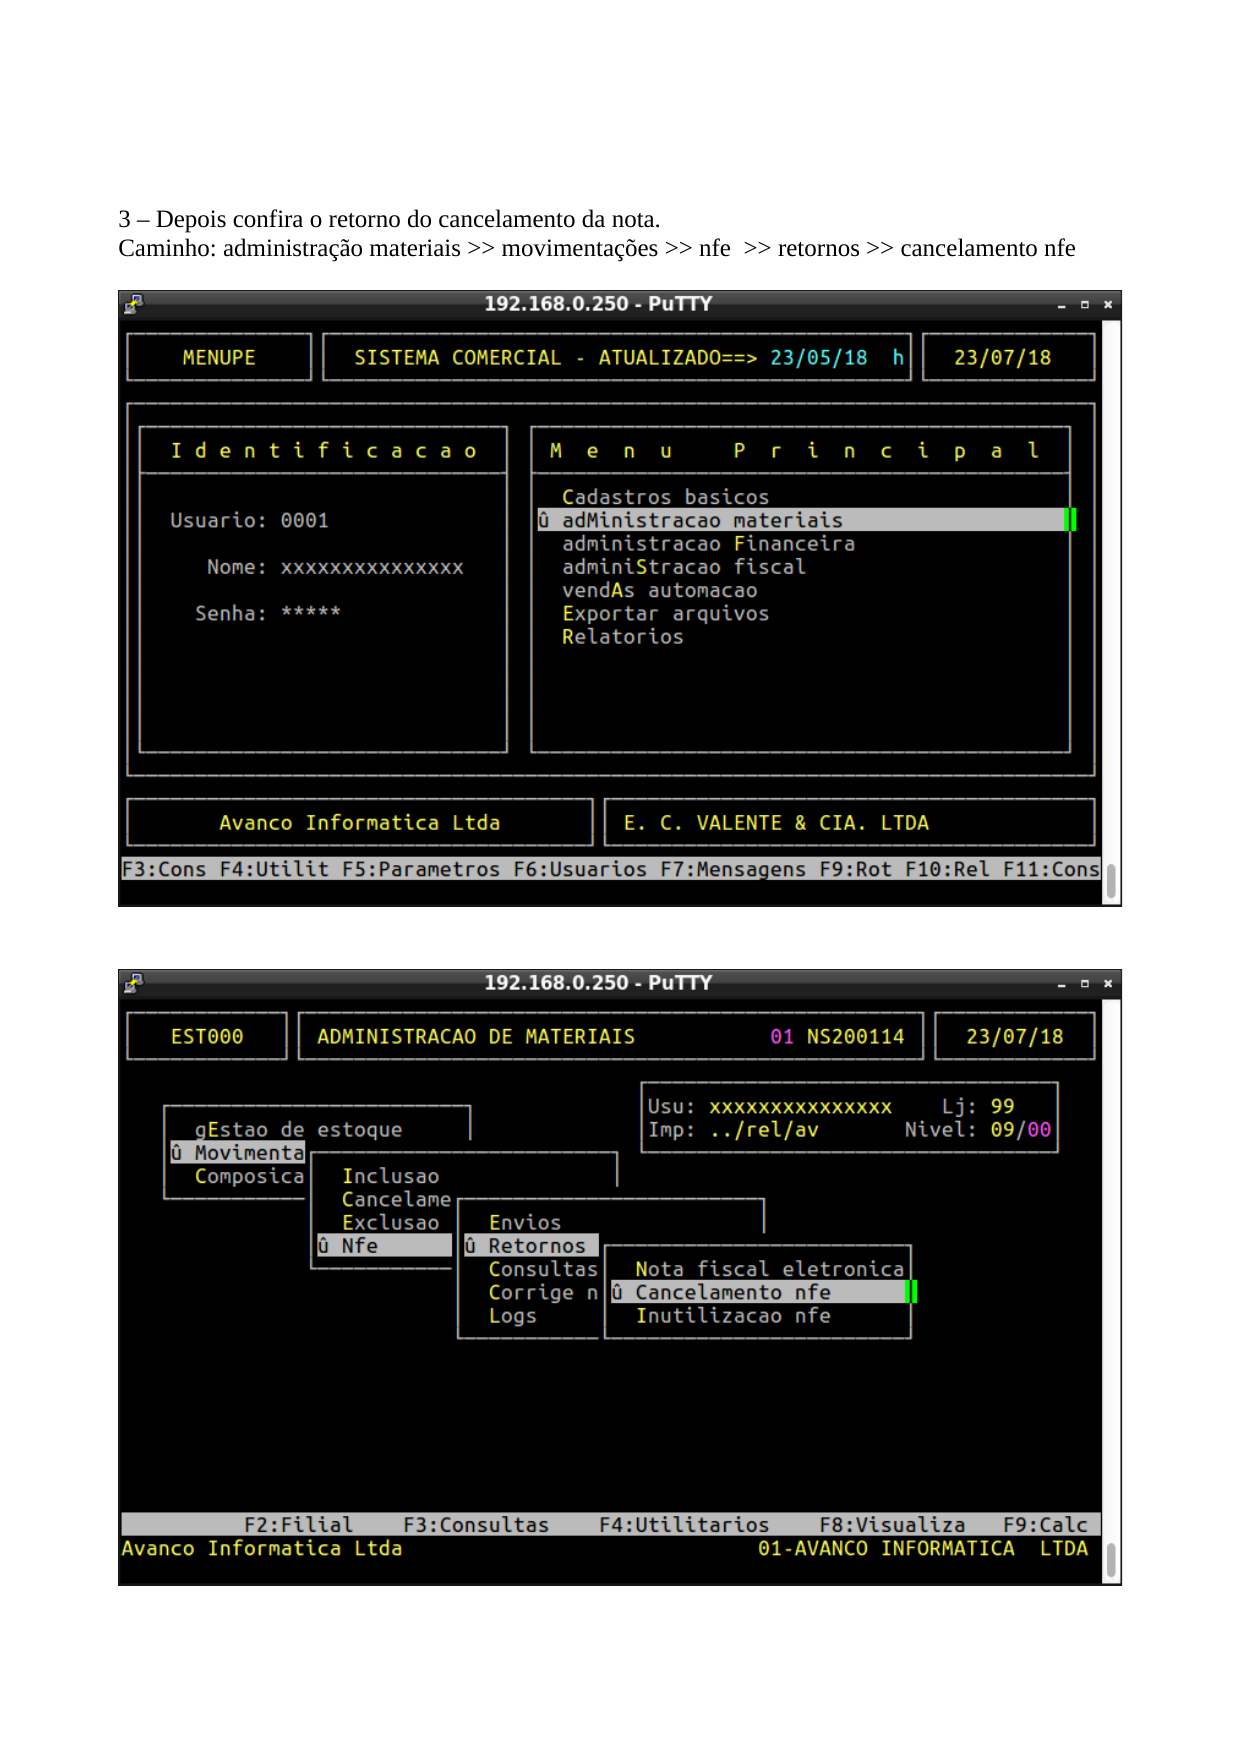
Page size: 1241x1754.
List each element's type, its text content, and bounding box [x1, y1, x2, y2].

picture [118, 290, 1123, 907]
text Caminho: administração materiais >> movimentações >> nfe >> retornos >> cancelamento nfe [118, 233, 1122, 262]
picture [118, 969, 1123, 1586]
text 3 – Depois confira o retorno do cancelamento da nota. [118, 204, 1122, 233]
